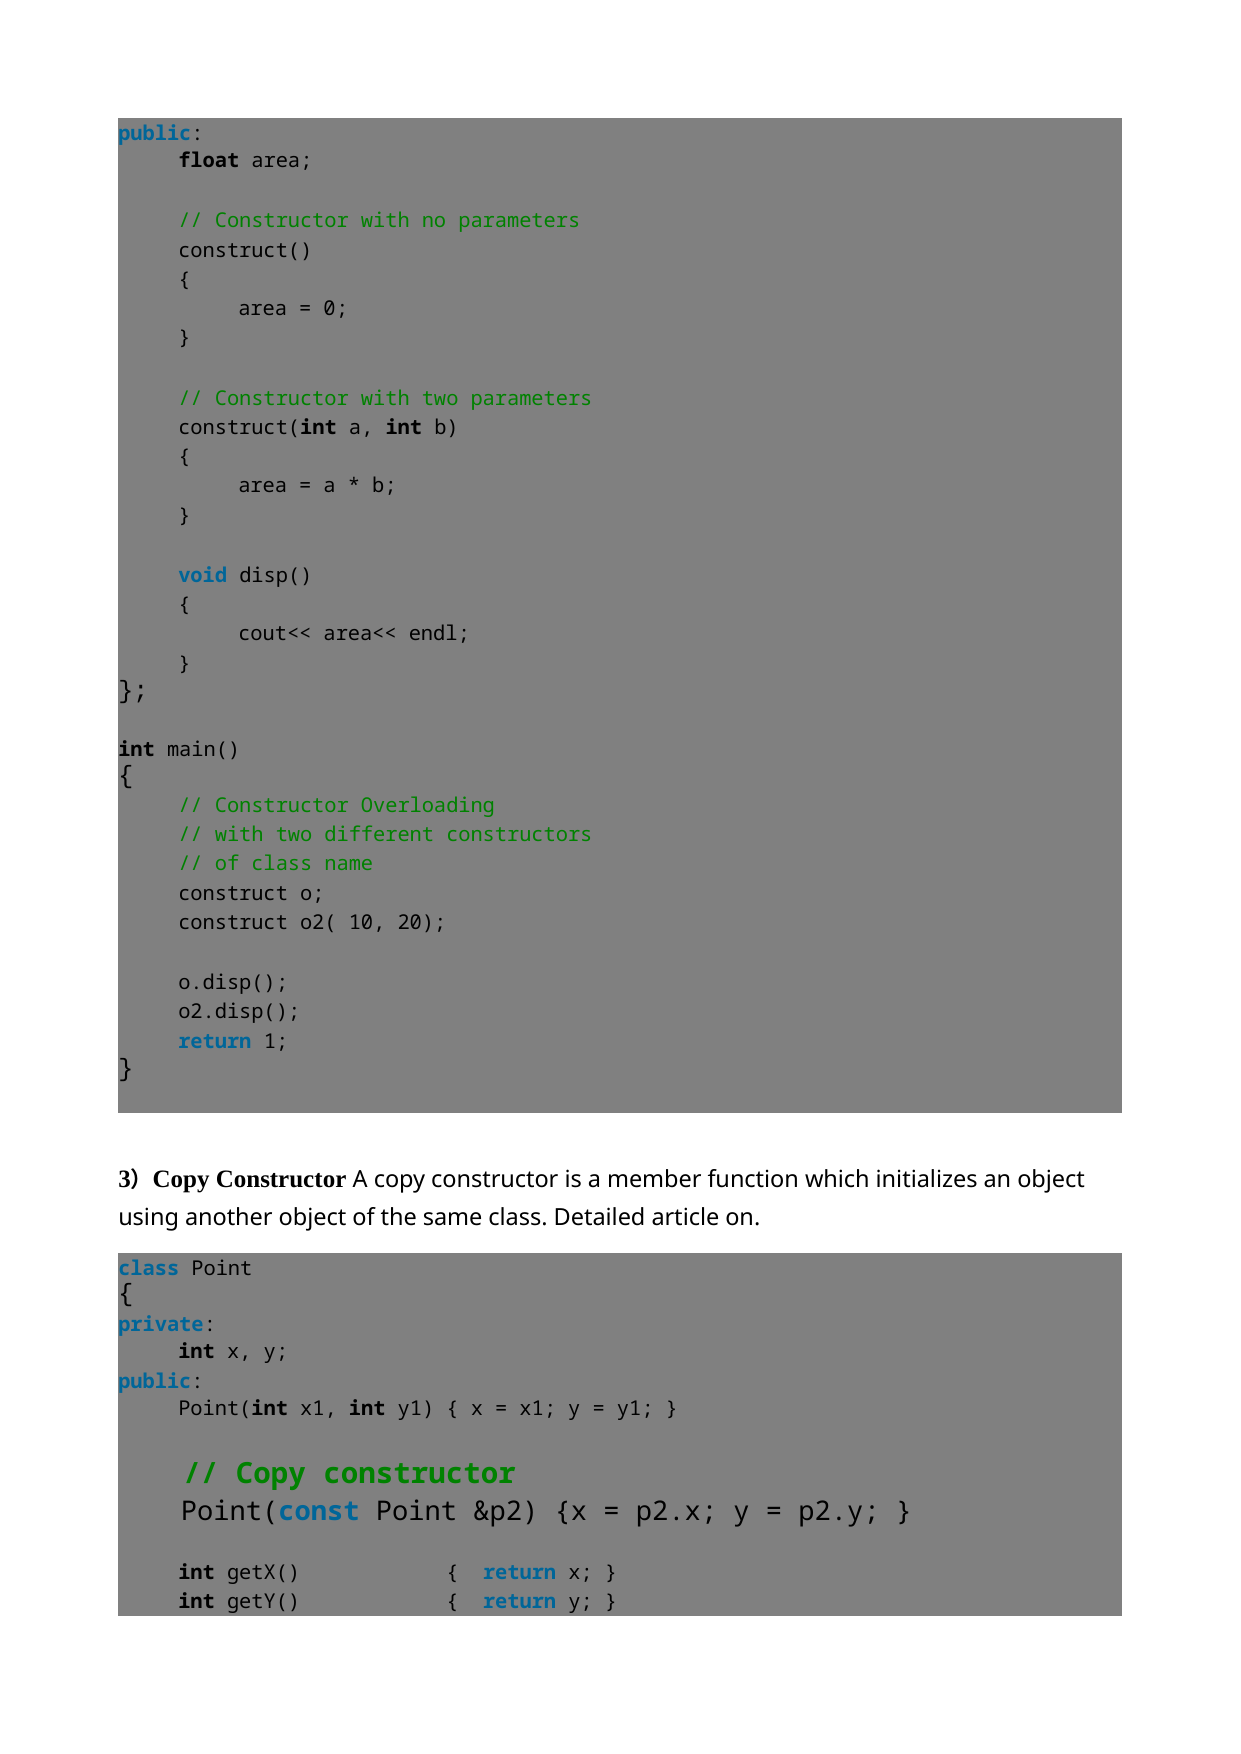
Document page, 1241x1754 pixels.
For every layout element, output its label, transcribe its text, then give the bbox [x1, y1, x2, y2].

text construct o; [118, 878, 1122, 908]
text int getX() { return x; } [118, 1558, 1122, 1587]
text int main() [118, 734, 1122, 762]
text cout<< area<< endl; [118, 619, 1122, 648]
text o.disp(); [118, 968, 1122, 997]
text // Copy constructor [118, 1452, 1122, 1492]
text int x, y; [118, 1337, 1122, 1366]
text return 1; [118, 1026, 1122, 1056]
text area = 0; [118, 294, 1122, 323]
text int getY() { return y; } [118, 1587, 1122, 1616]
text void disp() [118, 560, 1122, 589]
text public: [118, 1366, 1122, 1394]
text Point(const Point &p2) {x = p2.x; y = p2.y; } [118, 1492, 1122, 1529]
text // of class name [118, 849, 1122, 878]
text } [118, 1056, 1122, 1084]
text o2.disp(); [118, 997, 1122, 1026]
text { [118, 589, 1122, 619]
text construct() [118, 235, 1122, 264]
text // Constructor with two parameters [118, 383, 1122, 412]
text Point(int x1, int y1) { x = x1; y = y1; } [118, 1394, 1122, 1423]
text class Point [118, 1253, 1122, 1281]
text { [118, 762, 1122, 791]
text private: [118, 1309, 1122, 1337]
text // Constructor with no parameters [118, 206, 1122, 235]
text { [118, 1281, 1122, 1309]
text } [118, 500, 1122, 529]
text area = a * b; [118, 471, 1122, 500]
text } [118, 648, 1122, 677]
text } [118, 323, 1122, 352]
text 3）Copy Constructor A copy constructor is a member function which initializes an object using another object of the same class. Detailed article on. [118, 1162, 1122, 1232]
text public: [118, 118, 1122, 146]
text // with two different constructors [118, 820, 1122, 849]
text float area; [118, 146, 1122, 175]
text construct o2( 10, 20); [118, 908, 1122, 937]
text }; [118, 677, 1122, 706]
text construct(int a, int b) [118, 412, 1122, 442]
text { [118, 442, 1122, 471]
text { [118, 264, 1122, 294]
text // Constructor Overloading [118, 791, 1122, 820]
